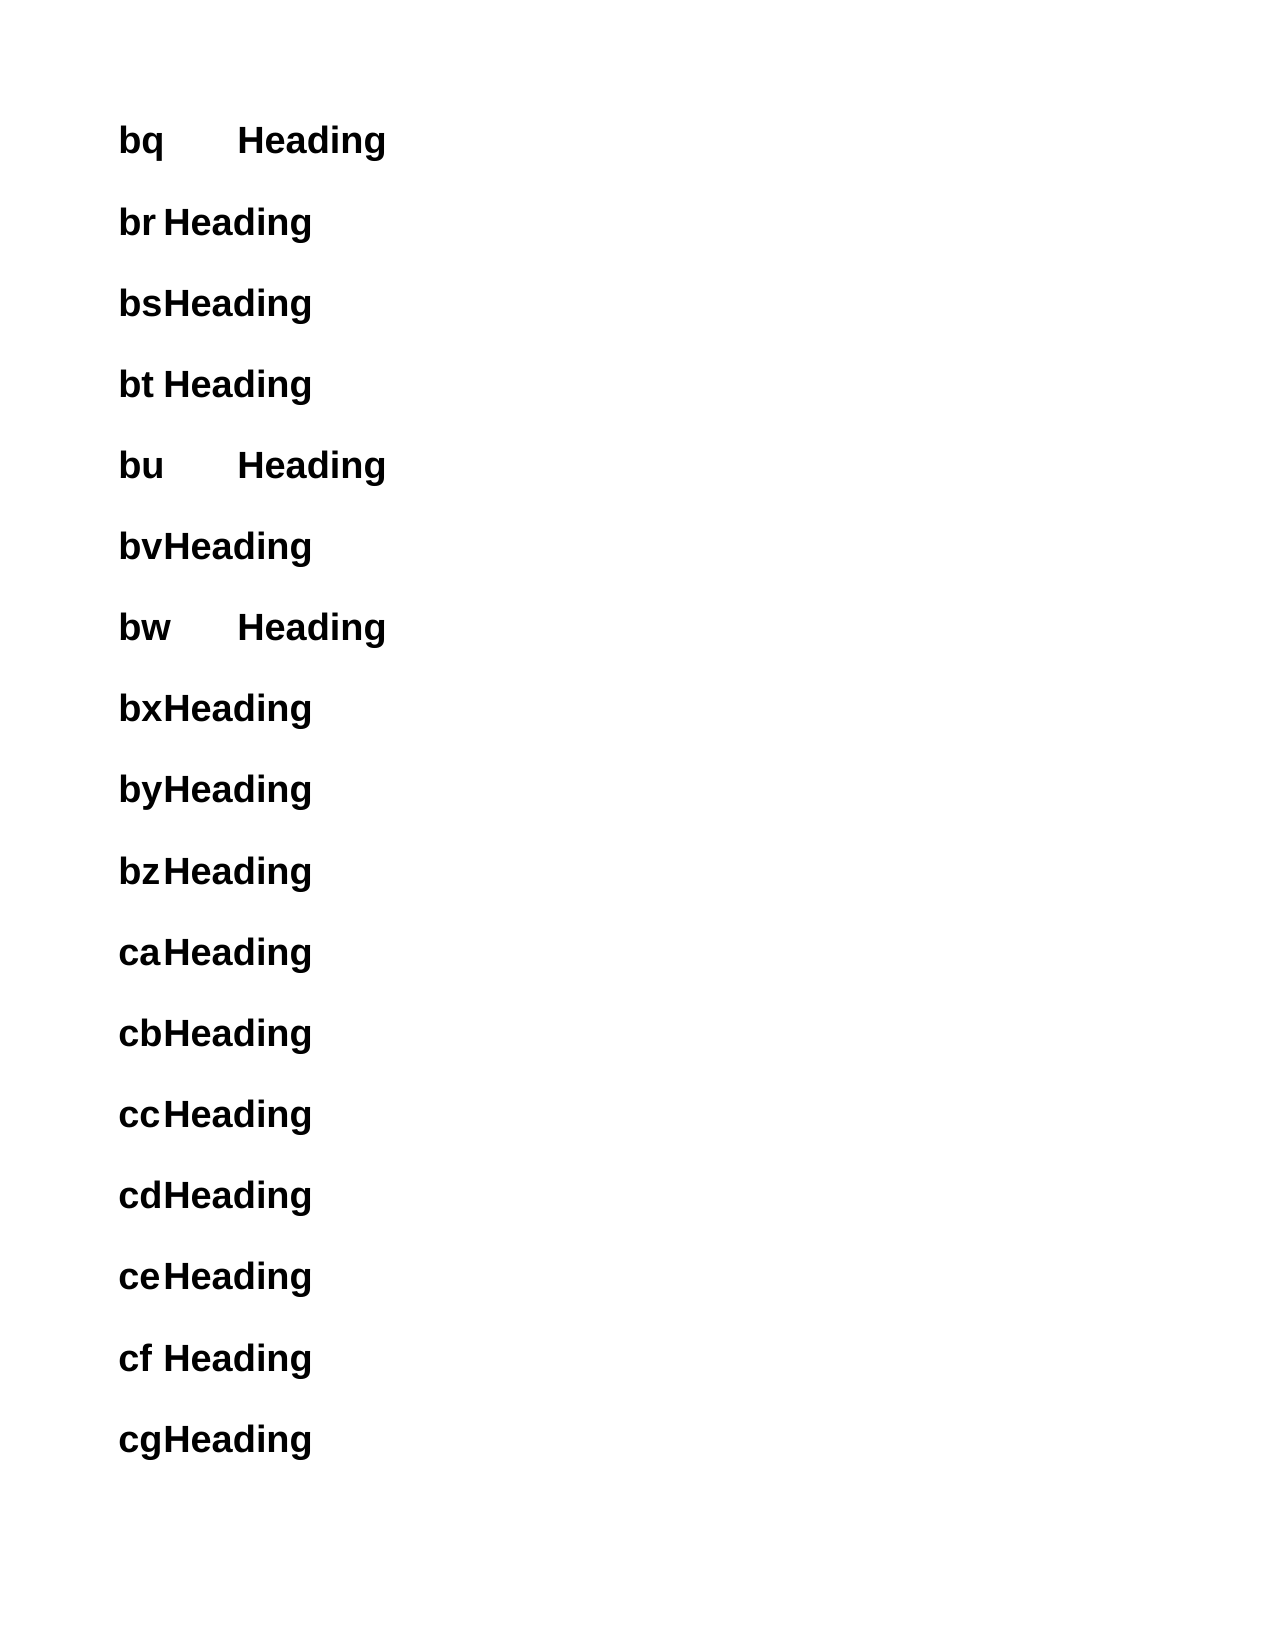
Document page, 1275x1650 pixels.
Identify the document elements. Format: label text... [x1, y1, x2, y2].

subtitle Heading [118, 1335, 1157, 1379]
subtitle Heading [118, 443, 1157, 486]
subtitle Heading [118, 1092, 1157, 1136]
subtitle Heading [118, 767, 1157, 811]
subtitle Heading [118, 1254, 1157, 1298]
subtitle Heading [118, 1011, 1157, 1054]
subtitle Heading [118, 929, 1157, 973]
subtitle Heading [118, 362, 1157, 405]
subtitle Heading [118, 848, 1157, 892]
subtitle Heading [118, 118, 1157, 162]
subtitle Heading [118, 199, 1157, 243]
subtitle Heading [118, 280, 1157, 324]
subtitle Heading [118, 1173, 1157, 1217]
subtitle Heading [118, 605, 1157, 649]
subtitle Heading [118, 524, 1157, 567]
subtitle Heading [118, 1416, 1157, 1460]
subtitle Heading [118, 686, 1157, 730]
